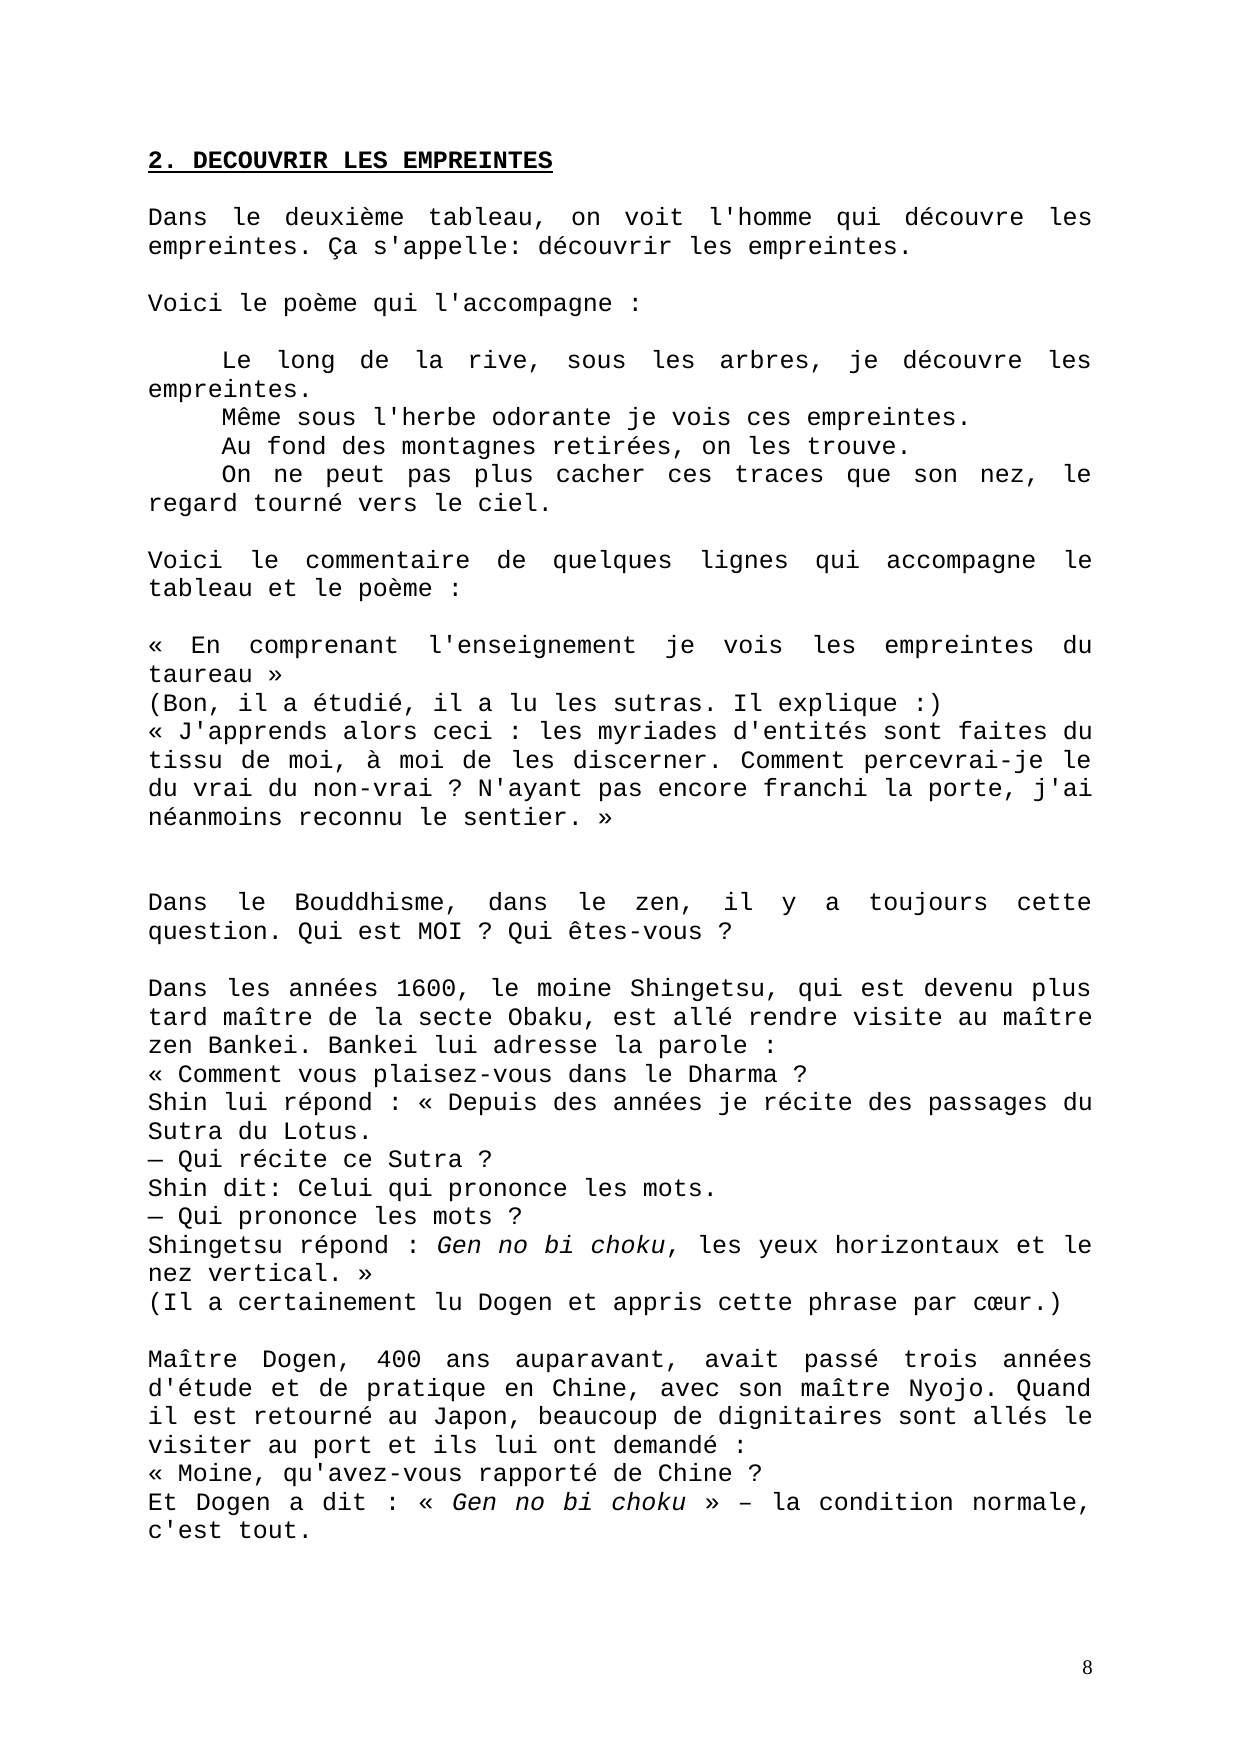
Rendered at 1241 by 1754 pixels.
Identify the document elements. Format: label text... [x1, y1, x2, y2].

text (Il a certainement lu Dogen et appris cette phrase par cœur.) [148, 1289, 1093, 1318]
text « J'apprends alors ceci : les myriades d'entités sont faites du tissu de moi, à moi de les discerner. Comment percevrai-je le du vrai du non-vrai ? N'ayant pas encore franchi la porte, j'ai néanmoins reconnu le sentier. » [148, 718, 1093, 833]
text Dans le deuxième tableau, on voit l'homme qui découvre les empreintes. Ça s'appelle: découvrir les empreintes. [148, 205, 1093, 262]
text Et Dogen a dit : « Gen no bi choku » – la condition normale, c'est tout. [148, 1489, 1093, 1546]
text Même sous l'herbe odorante je vois ces empreintes. [148, 404, 1093, 433]
text 2. DECOUVRIR LES EMPREINTES [148, 148, 1093, 176]
text (Bon, il a étudié, il a lu les sutras. Il explique :) [148, 690, 1093, 718]
text Au fond des montagnes retirées, on les trouve. [148, 433, 1093, 462]
text Le long de la rive, sous les arbres, je découvre les empreintes. [148, 347, 1093, 404]
text « En comprenant l'enseignement je vois les empreintes du taureau » [148, 633, 1093, 690]
text — Qui récite ce Sutra ? [148, 1147, 1093, 1175]
text « Moine, qu'avez-vous rapporté de Chine ? [148, 1461, 1093, 1489]
text Dans le Bouddhisme, dans le zen, il y a toujours cette question. Qui est MOI ? Qui êtes-vous ? [148, 890, 1093, 947]
text On ne peut pas plus cacher ces traces que son nez, le regard tourné vers le ciel. [148, 462, 1093, 519]
text Dans les années 1600, le moine Shingetsu, qui est devenu plus tard maître de la secte Obaku, est allé rendre visite au maître zen Bankei. Bankei lui adresse la parole : [148, 975, 1093, 1061]
text Shingetsu répond : Gen no bi choku, les yeux horizontaux et le nez vertical. » [148, 1232, 1093, 1289]
text Maître Dogen, 400 ans auparavant, avait passé trois années d'étude et de pratique en Chine, avec son maître Nyojo. Quand il est retourné au Japon, beaucoup de dignitaires sont allés le visiter au port et ils lui ont demandé : [148, 1346, 1093, 1461]
text Shin dit: Celui qui prononce les mots. [148, 1175, 1093, 1204]
text Voici le commentaire de quelques lignes qui accompagne le tableau et le poème : [148, 547, 1093, 604]
text « Comment vous plaisez-vous dans le Dharma ? [148, 1061, 1093, 1089]
text Shin lui répond : « Depuis des années je récite des passages du Sutra du Lotus. [148, 1089, 1093, 1147]
text — Qui prononce les mots ? [148, 1204, 1093, 1232]
text Voici le poème qui l'accompagne : [148, 290, 1093, 319]
